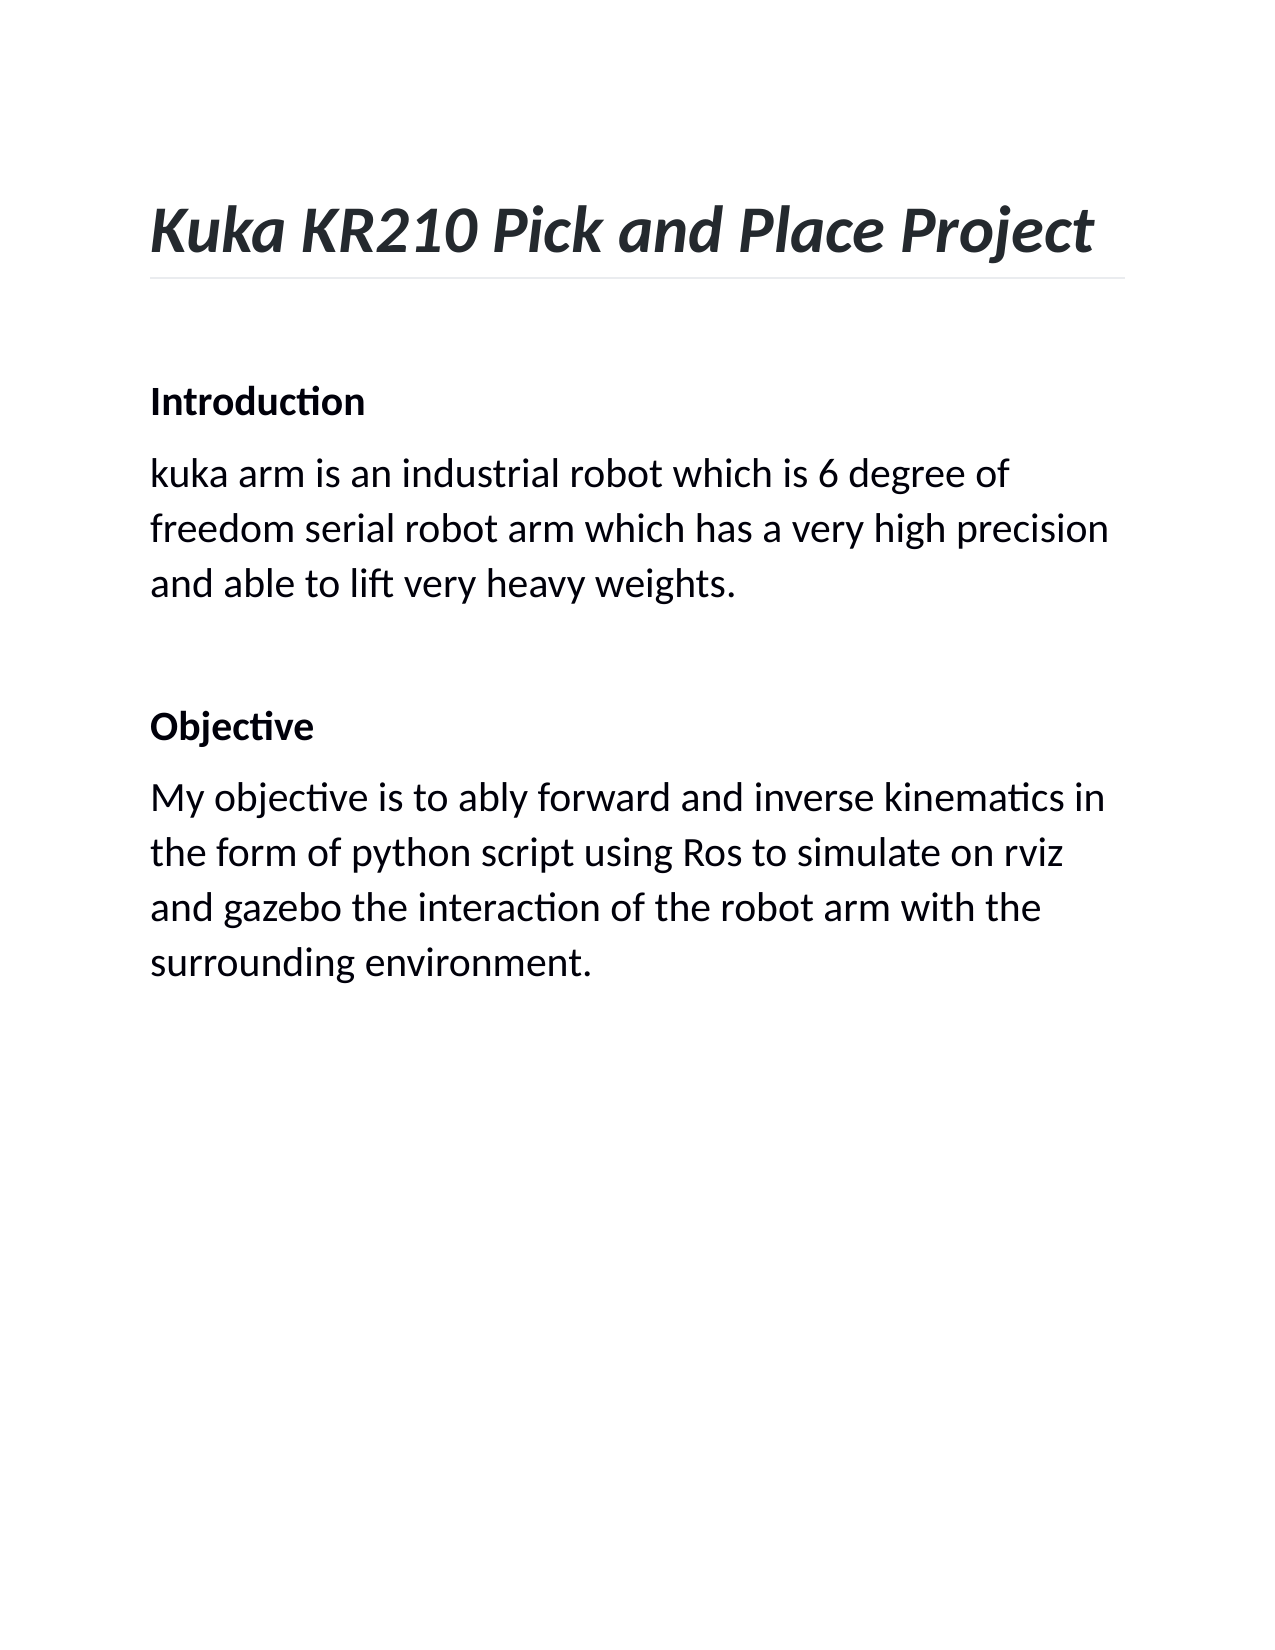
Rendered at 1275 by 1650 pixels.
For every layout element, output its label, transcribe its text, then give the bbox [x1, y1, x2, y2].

text Introduction [150, 375, 1125, 426]
text Objective [150, 700, 1125, 751]
subtitle Kuka KR210 Pick and Place Project [150, 187, 1125, 277]
text kuka arm is an industrial robot which is 6 degree of freedom serial robot arm which has a very high precision and able to lift very heavy weights. [150, 447, 1125, 607]
text My objective is to ably forward and inverse kinematics in the form of python script using Ros to simulate on rviz and gazebo the interaction of the robot arm with the surrounding environment. [150, 771, 1125, 987]
